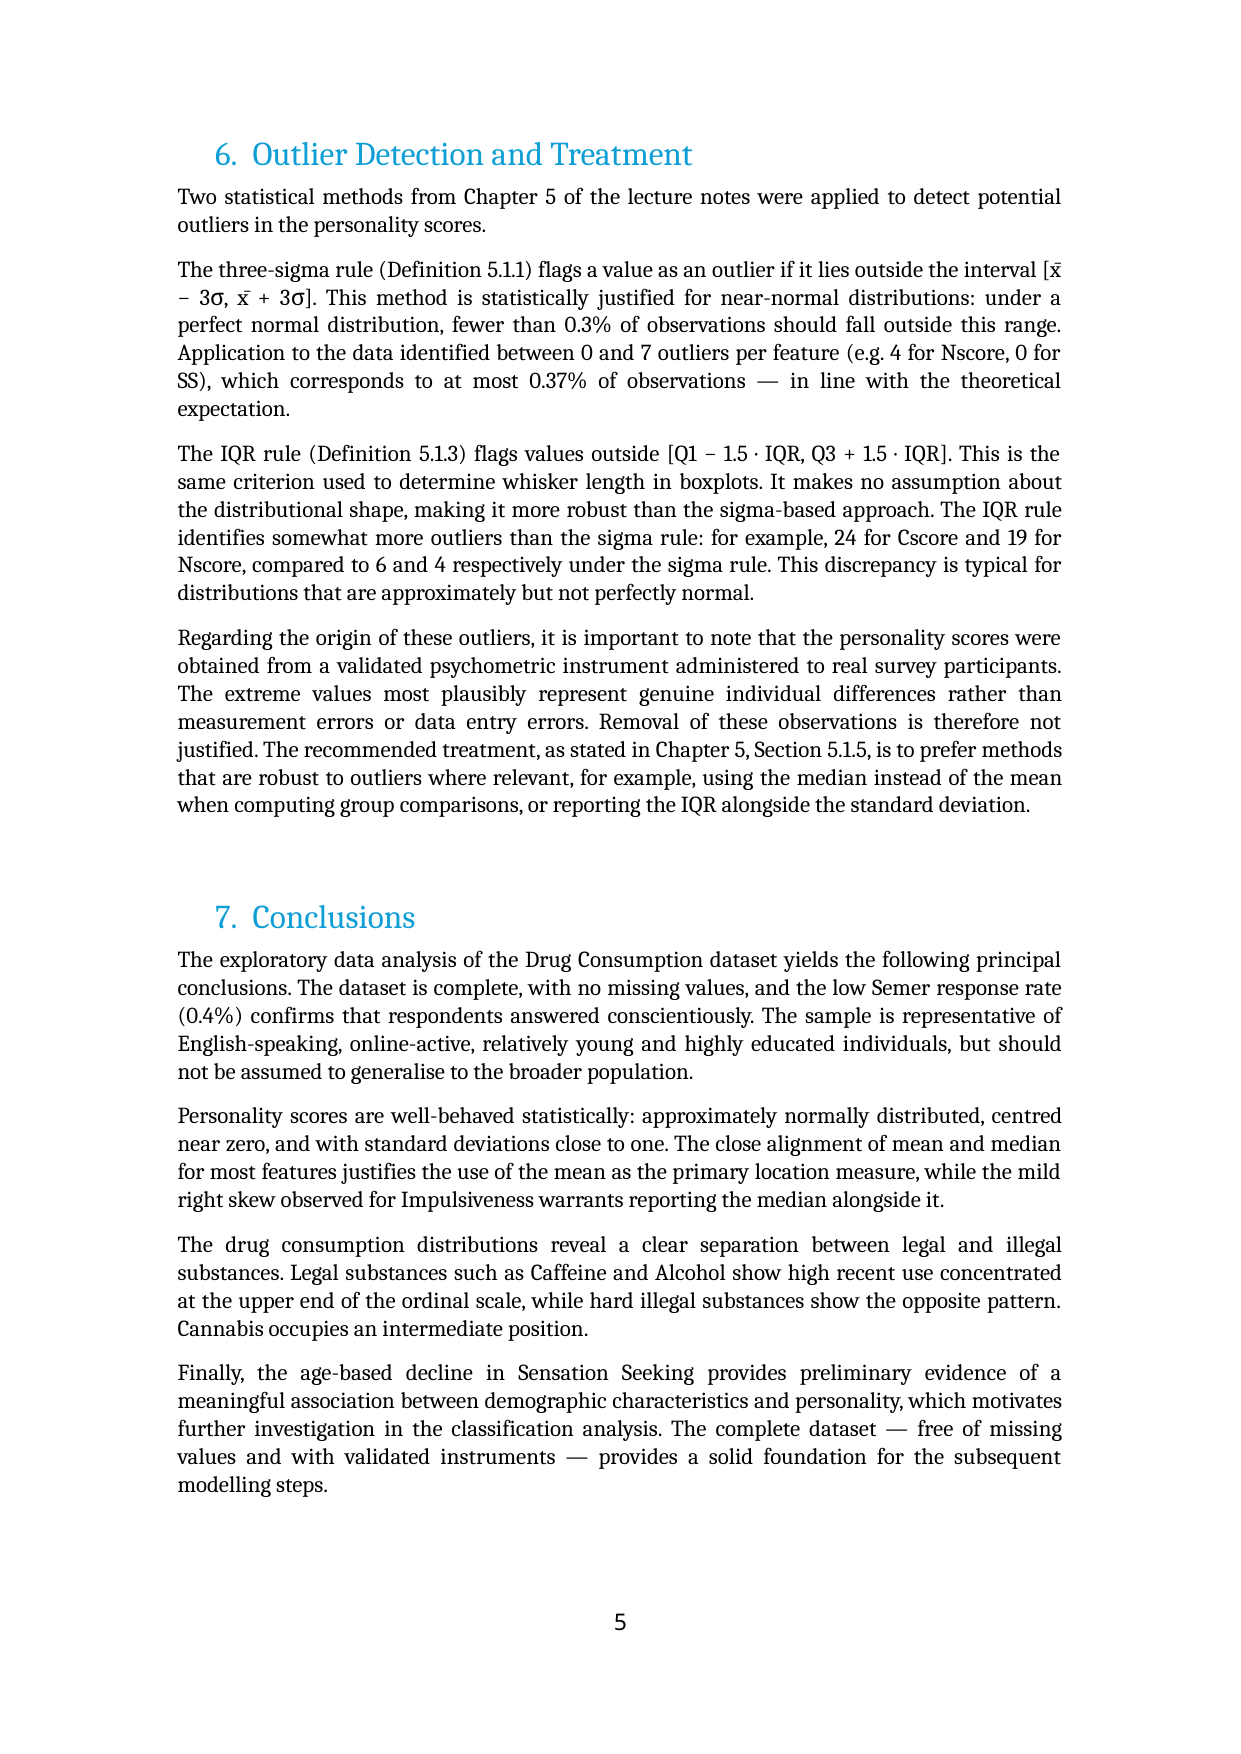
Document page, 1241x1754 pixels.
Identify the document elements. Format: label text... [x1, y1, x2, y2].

subtitle Outlier Detection and Treatment [215, 135, 1063, 173]
text The drug consumption distributions reveal a clear separation between legal and illegal substances. Legal substances such as Caffeine and Alcohol show high recent use concentrated at the upper end of the ordinal scale, while hard illegal substances show the opposite pattern. Cannabis occupies an intermediate position. [177, 1232, 1063, 1342]
text The exploratory data analysis of the Drug Consumption dataset yields the following principal conclusions. The dataset is complete, with no missing values, and the low Semer response rate (0.4%) confirms that respondents answered conscientiously. The sample is representative of English-speaking, online-active, relatively young and highly educated individuals, but should not be assumed to generalise to the broader population. [177, 947, 1063, 1085]
text The IQR rule (Definition 5.1.3) flags values outside [Q1 − 1.5 · IQR, Q3 + 1.5 · IQR]. This is the same criterion used to determine whisker length in boxplots. It makes no assumption about the distributional shape, making it more robust than the sigma-based approach. The IQR rule identifies somewhat more outliers than the sigma rule: for example, 24 for Cscore and 19 for Nscore, compared to 6 and 4 respectively under the sigma rule. This discrepancy is typical for distributions that are approximately but not perfectly normal. [177, 441, 1063, 607]
text Regarding the origin of these outliers, it is important to note that the personality scores were obtained from a validated psychometric instrument administered to real survey participants. The extreme values most plausibly represent genuine individual differences rather than measurement errors or data entry errors. Removal of these observations is therefore not justified. The recommended treatment, as stated in Chapter 5, Section 5.1.5, is to prefer methods that are robust to outliers where relevant, for example, using the median instead of the mean when computing group comparisons, or reporting the IQR alongside the standard deviation. [177, 625, 1063, 819]
text Finally, the age-based decline in Sensation Seeking provides preliminary evidence of a meaningful association between demographic characteristics and personality, which motivates further investigation in the classification analysis. The complete dataset — free of missing values and with validated instruments — provides a solid foundation for the subsequent modelling steps. [177, 1360, 1063, 1498]
text The three-sigma rule (Definition 5.1.1) flags a value as an outlier if it lies outside the interval [x̄ − 3σ, x̄ + 3σ]. This method is statistically justified for near-normal distributions: under a perfect normal distribution, fewer than 0.3% of observations should fall outside this range. Application to the data identified between 0 and 7 outliers per feature (e.g. 4 for Nscore, 0 for SS), which corresponds to at most 0.37% of observations — in line with the theoretical expectation. [177, 256, 1063, 422]
text Two statistical methods from Chapter 5 of the lecture notes were applied to detect potential outliers in the personality scores. [177, 184, 1063, 238]
subtitle Conclusions [215, 898, 1063, 936]
text Personality scores are well-behaved statistically: approximately normally distributed, centred near zero, and with standard deviations close to one. The close alignment of mean and median for most features justifies the use of the mean as the primary location measure, while the mild right skew observed for Impulsiveness warrants reporting the median alongside it. [177, 1103, 1063, 1213]
